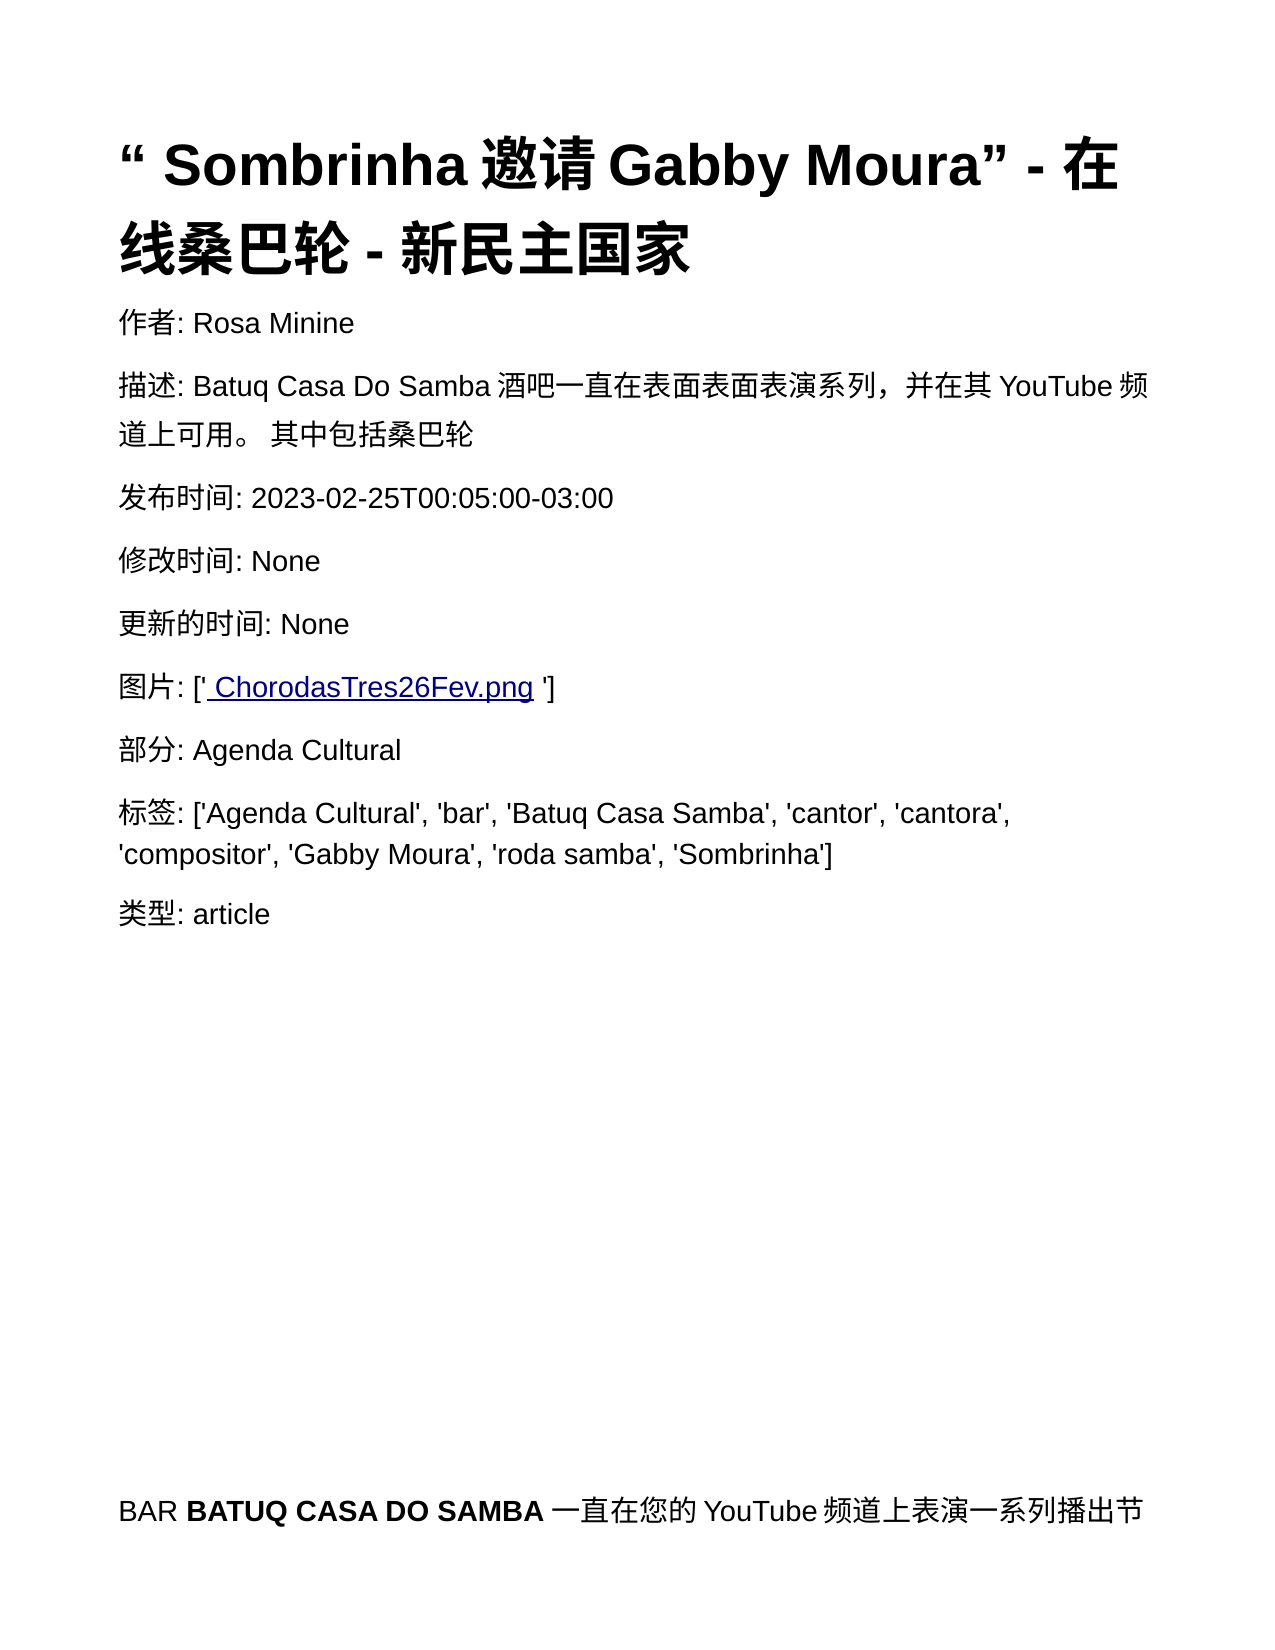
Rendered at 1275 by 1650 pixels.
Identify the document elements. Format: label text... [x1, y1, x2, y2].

text 描述: Batuq Casa Do Samba酒吧一直在表面表面表演系列，并在其YouTube频道上可用。 其中包括桑巴轮 [118, 363, 1157, 453]
text 标签: ['Agenda Cultural', 'bar', 'Batuq Casa Samba', 'cantor', 'cantora', 'compositor', 'Gabby Moura', 'roda samba', 'Sombrinha'] [118, 790, 1157, 871]
text 类型: article [118, 890, 1157, 933]
text 发布时间: 2023-02-25T00:05:00-03:00 [118, 474, 1157, 517]
text 作者: Rosa Minine [118, 299, 1157, 342]
text BAR BATUQ CASA DO SAMBA 一直在您的YouTube频道上表演一系列播出节 [118, 953, 1157, 1530]
text 修改时间: None [118, 537, 1157, 580]
text 图片: [' ChorodasTres26Fev.png '] [118, 664, 1157, 706]
text 更新的时间: None [118, 601, 1157, 643]
text 部分: Agenda Cultural [118, 727, 1157, 769]
subtitle “ Sombrinha邀请Gabby Moura” - 在线桑巴轮 - 新民主国家 [118, 118, 1157, 287]
